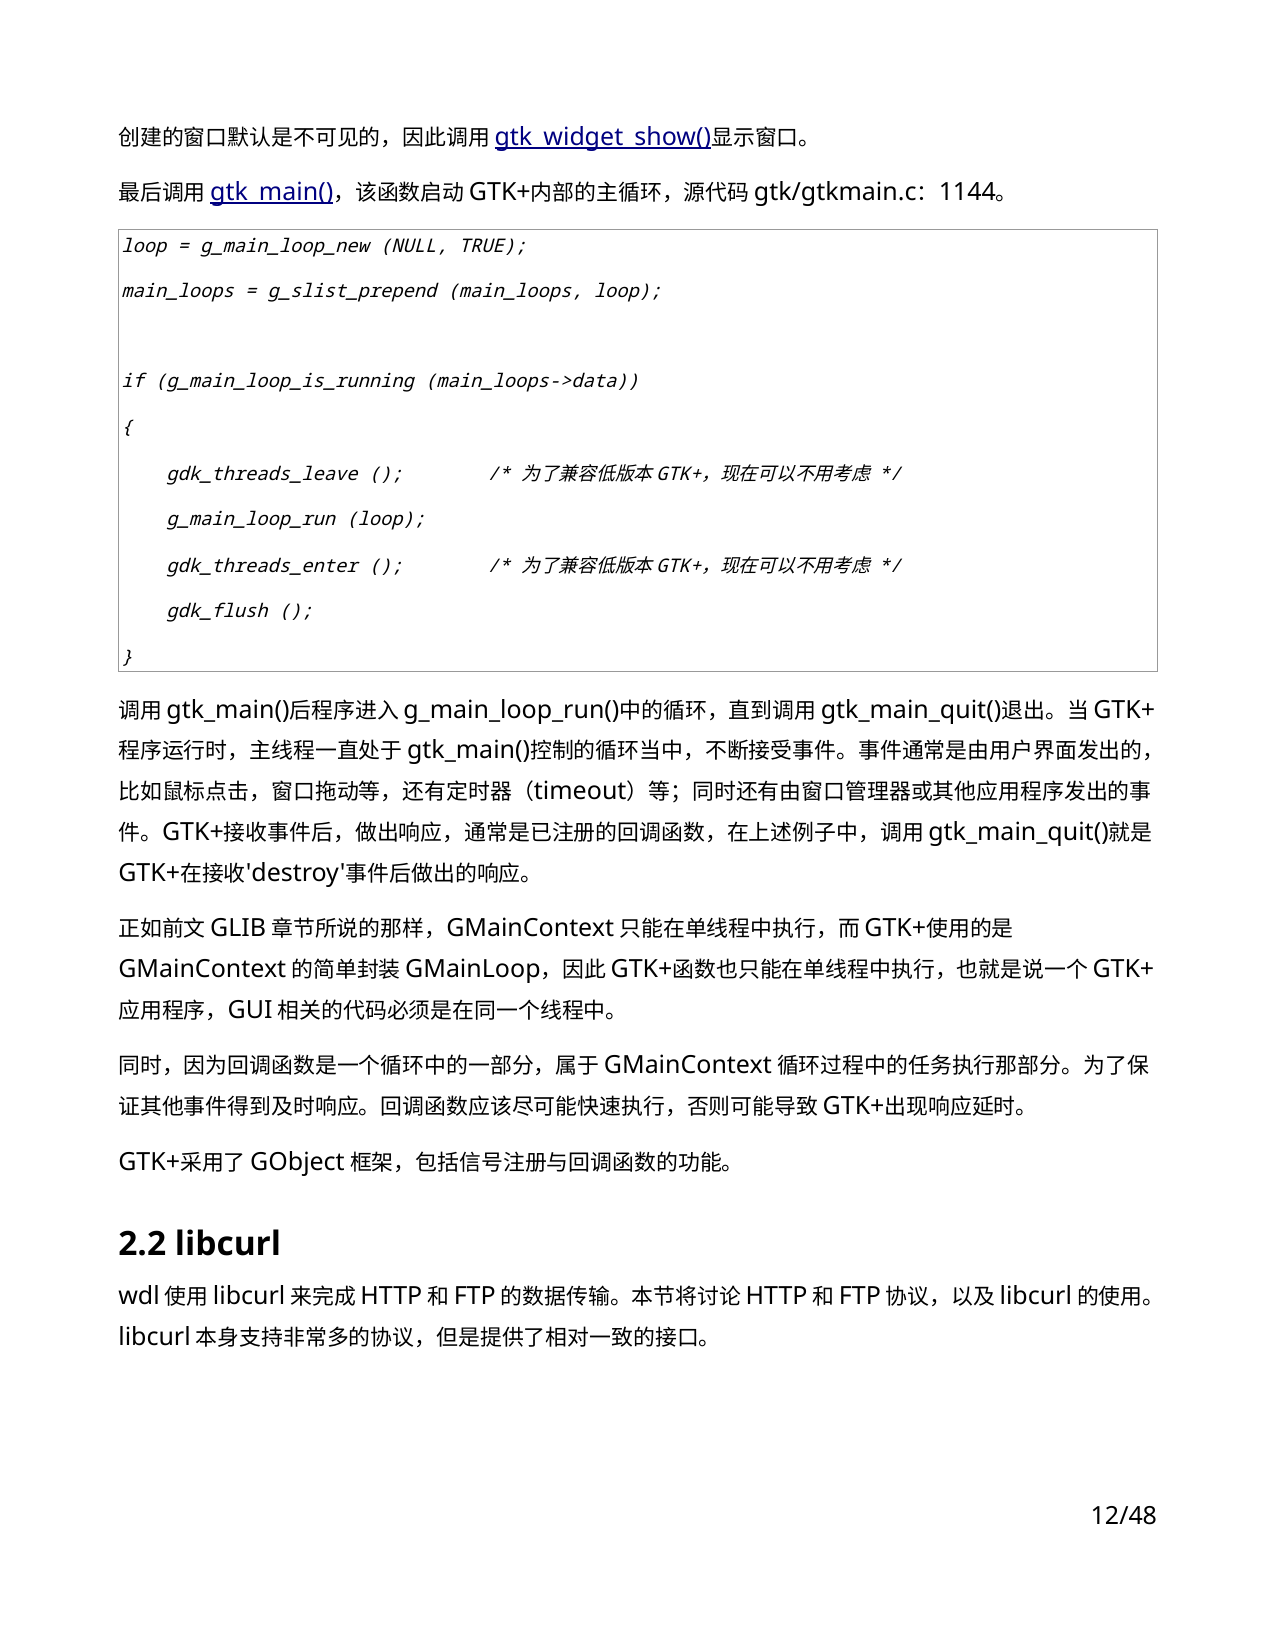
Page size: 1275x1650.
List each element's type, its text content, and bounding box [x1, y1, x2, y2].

text 最后调用gtk_main()，该函数启动GTK+内部的主循环，源代码gtk/gtkmain.c：1144。 [118, 173, 1157, 208]
text gdk_flush (); [119, 594, 1157, 623]
text gdk_threads_leave (); /* 为了兼容低版本GTK+，现在可以不用考虑 */ [119, 455, 1157, 485]
text } [119, 640, 1157, 671]
text 调用gtk_main()后程序进入g_main_loop_run()中的循环，直到调用gtk_main_quit()退出。当GTK+程序运行时，主线程一直处于gtk_main()控制的循环当中，不断接受事件。事件通常是由用户界面发出的，比如鼠标点击，窗口拖动等，还有定时器（timeout）等；同时还有由窗口管理器或其他应用程序发出的事件。GTK+接收事件后，做出响应，通常是已注册的回调函数，在上述例子中，调用gtk_main_quit()就是GTK+在接收'destroy'事件后做出的响应。 [118, 691, 1157, 889]
text GTK+采用了GObject框架，包括信号注册与回调函数的功能。 [118, 1143, 1157, 1177]
text if (g_main_loop_is_running (main_loops->data)) [119, 364, 1157, 393]
text gdk_threads_enter (); /* 为了兼容低版本GTK+，现在可以不用考虑 */ [119, 547, 1157, 578]
text 正如前文GLIB章节所说的那样，GMainContext只能在单线程中执行，而GTK+使用的是GMainContext的简单封装GMainLoop，因此GTK+函数也只能在单线程中执行，也就是说一个GTK+应用程序，GUI相关的代码必须是在同一个线程中。 [118, 910, 1157, 1026]
text g_main_loop_run (loop); [119, 502, 1157, 531]
text { [119, 410, 1157, 438]
text 同时，因为回调函数是一个循环中的一部分，属于GMainContext循环过程中的任务执行那部分。为了保证其他事件得到及时响应。回调函数应该尽可能快速执行，否则可能导致GTK+出现响应延时。 [118, 1047, 1157, 1122]
text main_loops = g_slist_prepend (main_loops, loop); [119, 274, 1157, 303]
text 创建的窗口默认是不可见的，因此调用gtk_widget_show()显示窗口。 [118, 118, 1157, 152]
text wdl使用libcurl来完成HTTP和FTP的数据传输。本节将讨论HTTP和FTP协议，以及libcurl的使用。libcurl本身支持非常多的协议，但是提供了相对一致的接口。 [118, 1278, 1157, 1353]
text loop = g_main_loop_new (NULL, TRUE); [119, 230, 1157, 258]
subtitle 2.2 libcurl [118, 1219, 1157, 1265]
